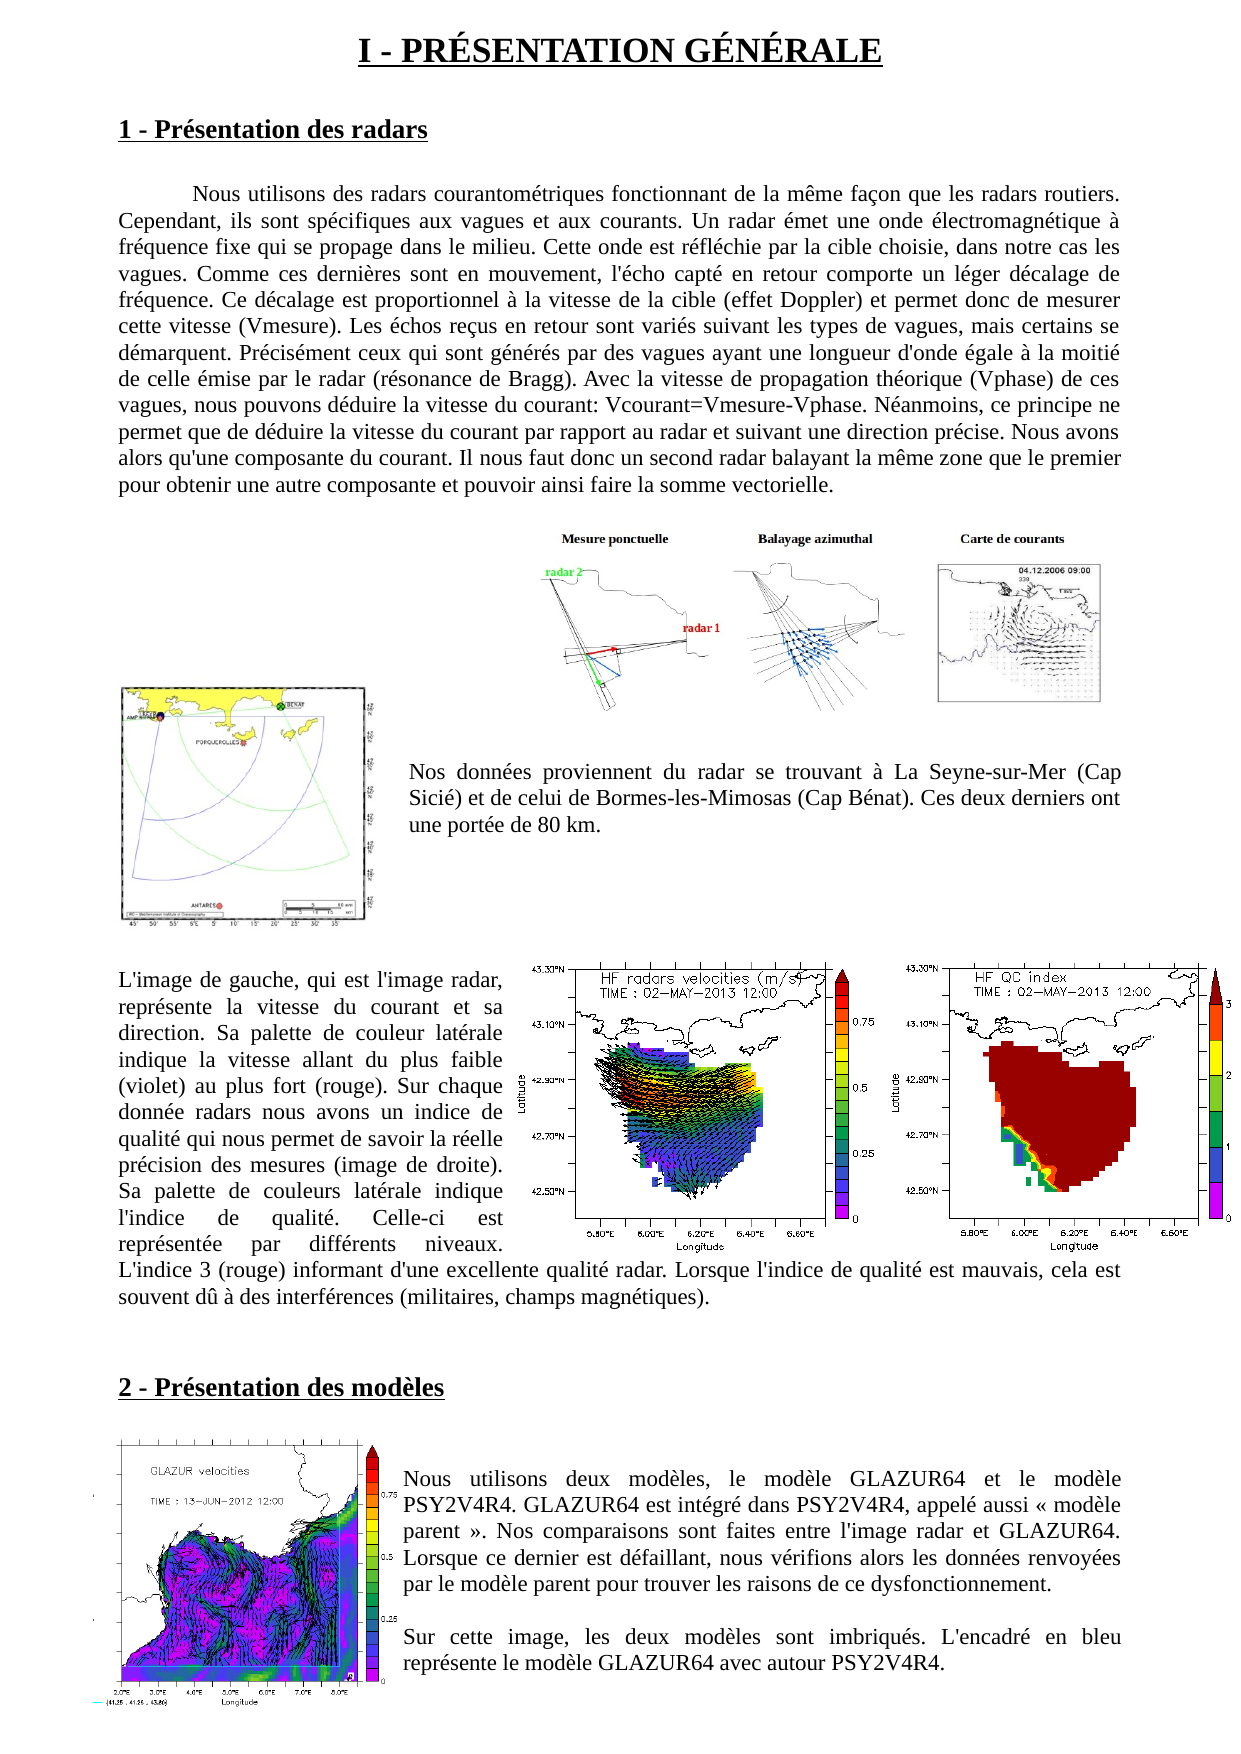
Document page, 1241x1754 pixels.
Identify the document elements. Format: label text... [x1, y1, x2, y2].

text 1 - Présentation des radars [118, 114, 1122, 145]
text 2 - Présentation des modèles [118, 1371, 1122, 1403]
picture [252, 1427, 403, 1715]
picture [525, 502, 1112, 711]
text Nous utilisons deux modèles, le modèle GLAZUR64 et le modèle PSY2V4R4. GLAZUR64 est intégré dans PSY2V4R4, appelé aussi « modèle parent ». Nos comparaisons sont faites entre l'image radar et GLAZUR64. Lorsque ce dernier est défaillant, nous vérifions alors les données renvoyées par le modèle parent pour trouver les raisons de ce dysfonctionnement. [403, 1465, 1122, 1597]
picture [503, 960, 1240, 1254]
text Sur cette image, les deux modèles sont imbriqués. L'encadré en bleu représente le modèle GLAZUR64 avec autour PSY2V4R4. [403, 1623, 1122, 1676]
text I - PRÉSENTATION GÉNÉRALE [118, 30, 1122, 71]
picture [109, 675, 409, 932]
text Nous utilisons des radars courantométriques fonctionnant de la même façon que les radars routiers. Cependant, ils sont spécifiques aux vagues et aux courants. Un radar émet une onde électromagnétique à fréquence fixe qui se propage dans le milieu. Cette onde est réfléchie par la cible choisie, dans notre cas les vagues. Comme ces dernières sont en mouvement, l'écho capté en retour comporte un léger décalage de fréquence. Ce décalage est proportionnel à la vitesse de la cible (effet Doppler) et permet donc de mesurer cette vitesse (Vmesure). Les échos reçus en retour sont variés suivant les types de vagues, mais certains se démarquent. Précisément ceux qui sont générés par des vagues ayant une longueur d'onde égale à la moitié de celle émise par le radar (résonance de Bragg). Avec la vitesse de propagation théorique (Vphase) de ces vagues, nous pouvons déduire la vitesse du courant: Vcourant=Vmesure-Vphase. Néanmoins, ce principe ne permet que de déduire la vitesse du courant par rapport au radar et suivant une direction précise. Nous avons alors qu'une composante du courant. Il nous faut donc un second radar balayant la même zone que le premier pour obtenir une autre composante et pouvoir ainsi faire la somme vectorielle. [118, 178, 1122, 497]
text Nos données proviennent du radar se trouvant à La Seyne-sur-Mer (Cap Sicié) et de celui de Bormes-les-Mimosas (Cap Bénat). Ces deux derniers ont une portée de 80 km. [409, 758, 1122, 837]
text L'image de gauche, qui est l'image radar, représente la vitesse du courant et sa direction. Sa palette de couleur latérale indique la vitesse allant du plus faible (violet) au plus fort (rouge). Sur chaque donnée radars nous avons un indice de qualité qui nous permet de savoir la réelle précision des mesures (image de droite). Sa palette de couleurs latérale indique l'indice de qualité. Celle-ci est représentée par différents niveaux. L'indice 3 (rouge) informant d'une excellente qualité radar. Lorsque l'indice de qualité est mauvais, cela est souvent dû à des interférences (militaires, champs magnétiques). [118, 967, 1122, 1309]
